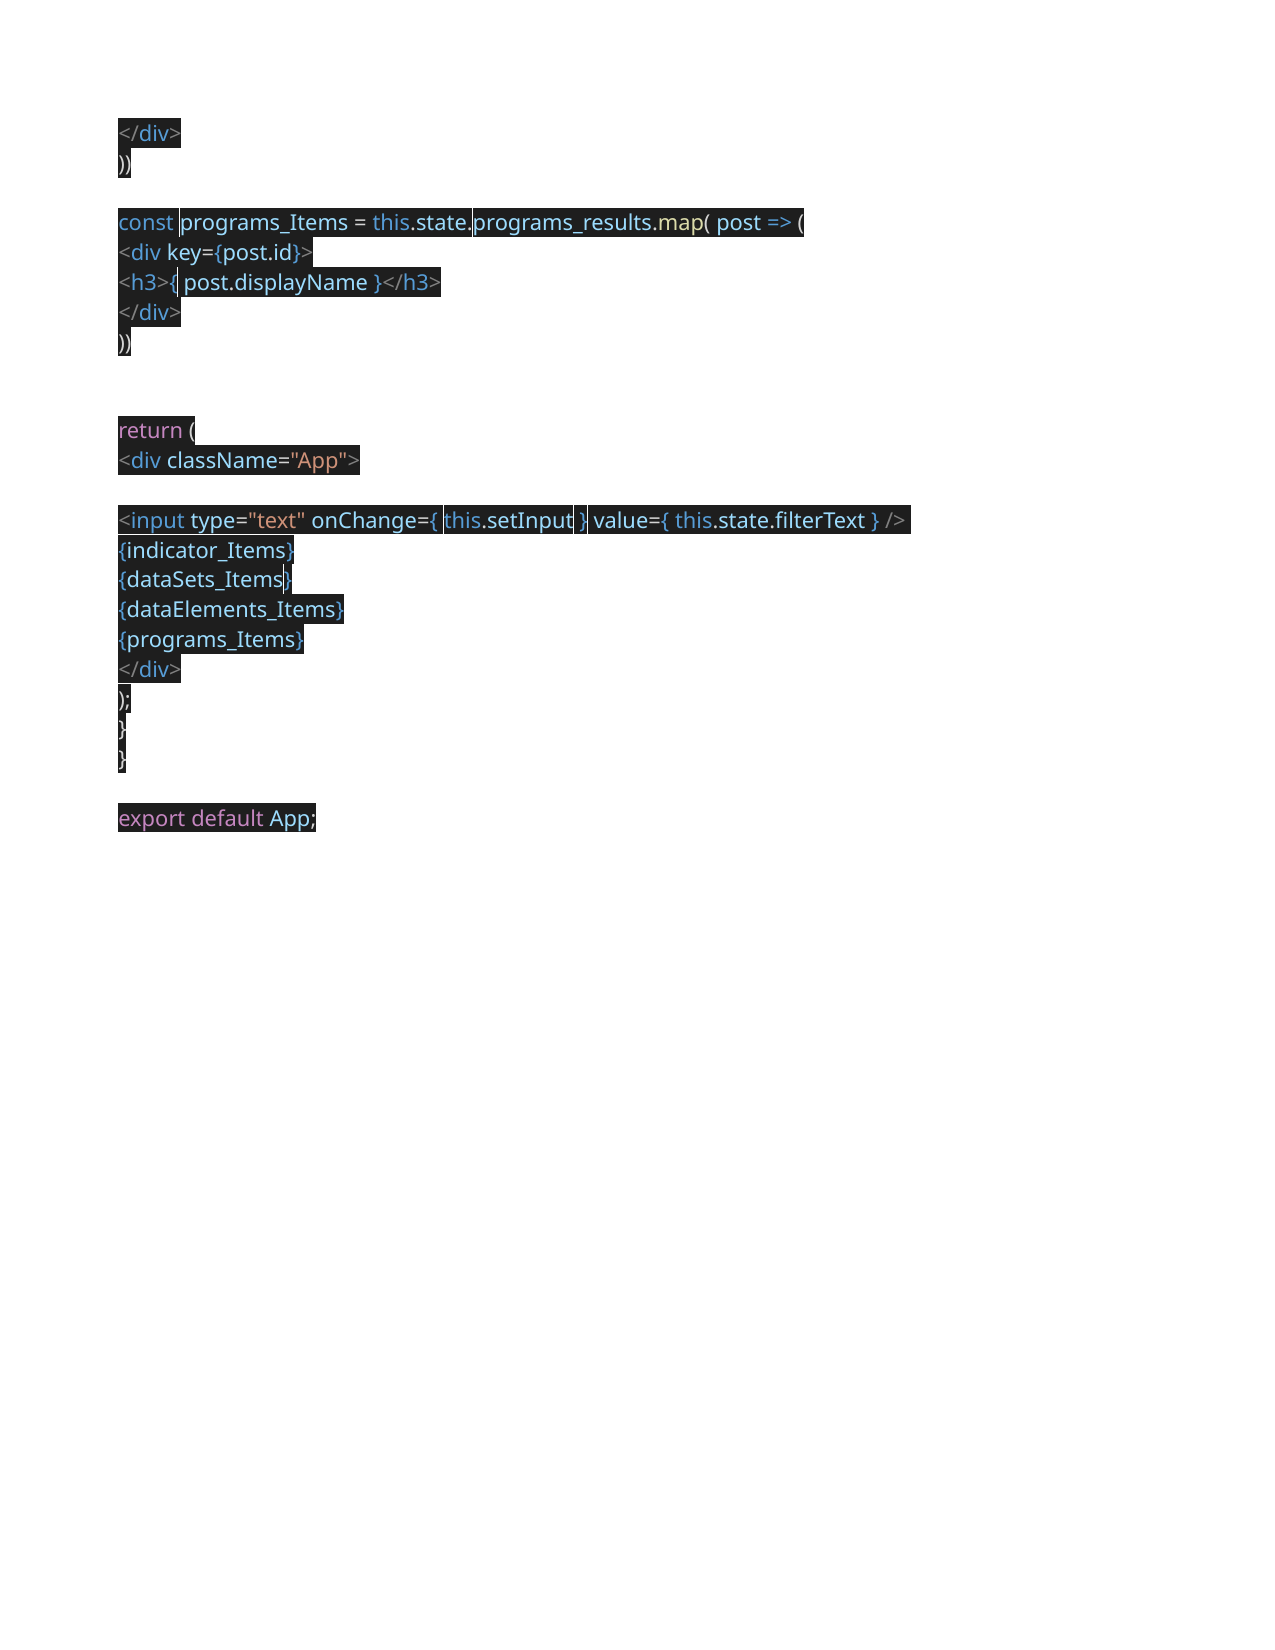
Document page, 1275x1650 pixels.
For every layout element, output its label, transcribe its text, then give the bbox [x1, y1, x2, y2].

text } [118, 743, 1157, 773]
text <h3>{ post.displayName }</h3> [118, 267, 1157, 297]
text {indicator_Items} [118, 534, 1157, 564]
text } [118, 713, 1157, 743]
text )) [118, 327, 1157, 356]
text </div> [118, 654, 1157, 683]
text <div key={post.id}> [118, 237, 1157, 267]
text ); [118, 683, 1157, 713]
text <input type="text" onChange={ this.setInput } value={ this.state.filterText } /> [118, 505, 1157, 534]
text </div> [118, 297, 1157, 327]
text {programs_Items} [118, 624, 1157, 654]
text <div className="App"> [118, 445, 1157, 475]
text {dataElements_Items} [118, 594, 1157, 624]
text {dataSets_Items} [118, 564, 1157, 594]
text export default App; [118, 803, 1157, 832]
text return ( [118, 416, 1157, 445]
text </div> [118, 118, 1157, 148]
text const programs_Items = this.state.programs_results.map( post => ( [118, 207, 1157, 237]
text )) [118, 148, 1157, 178]
